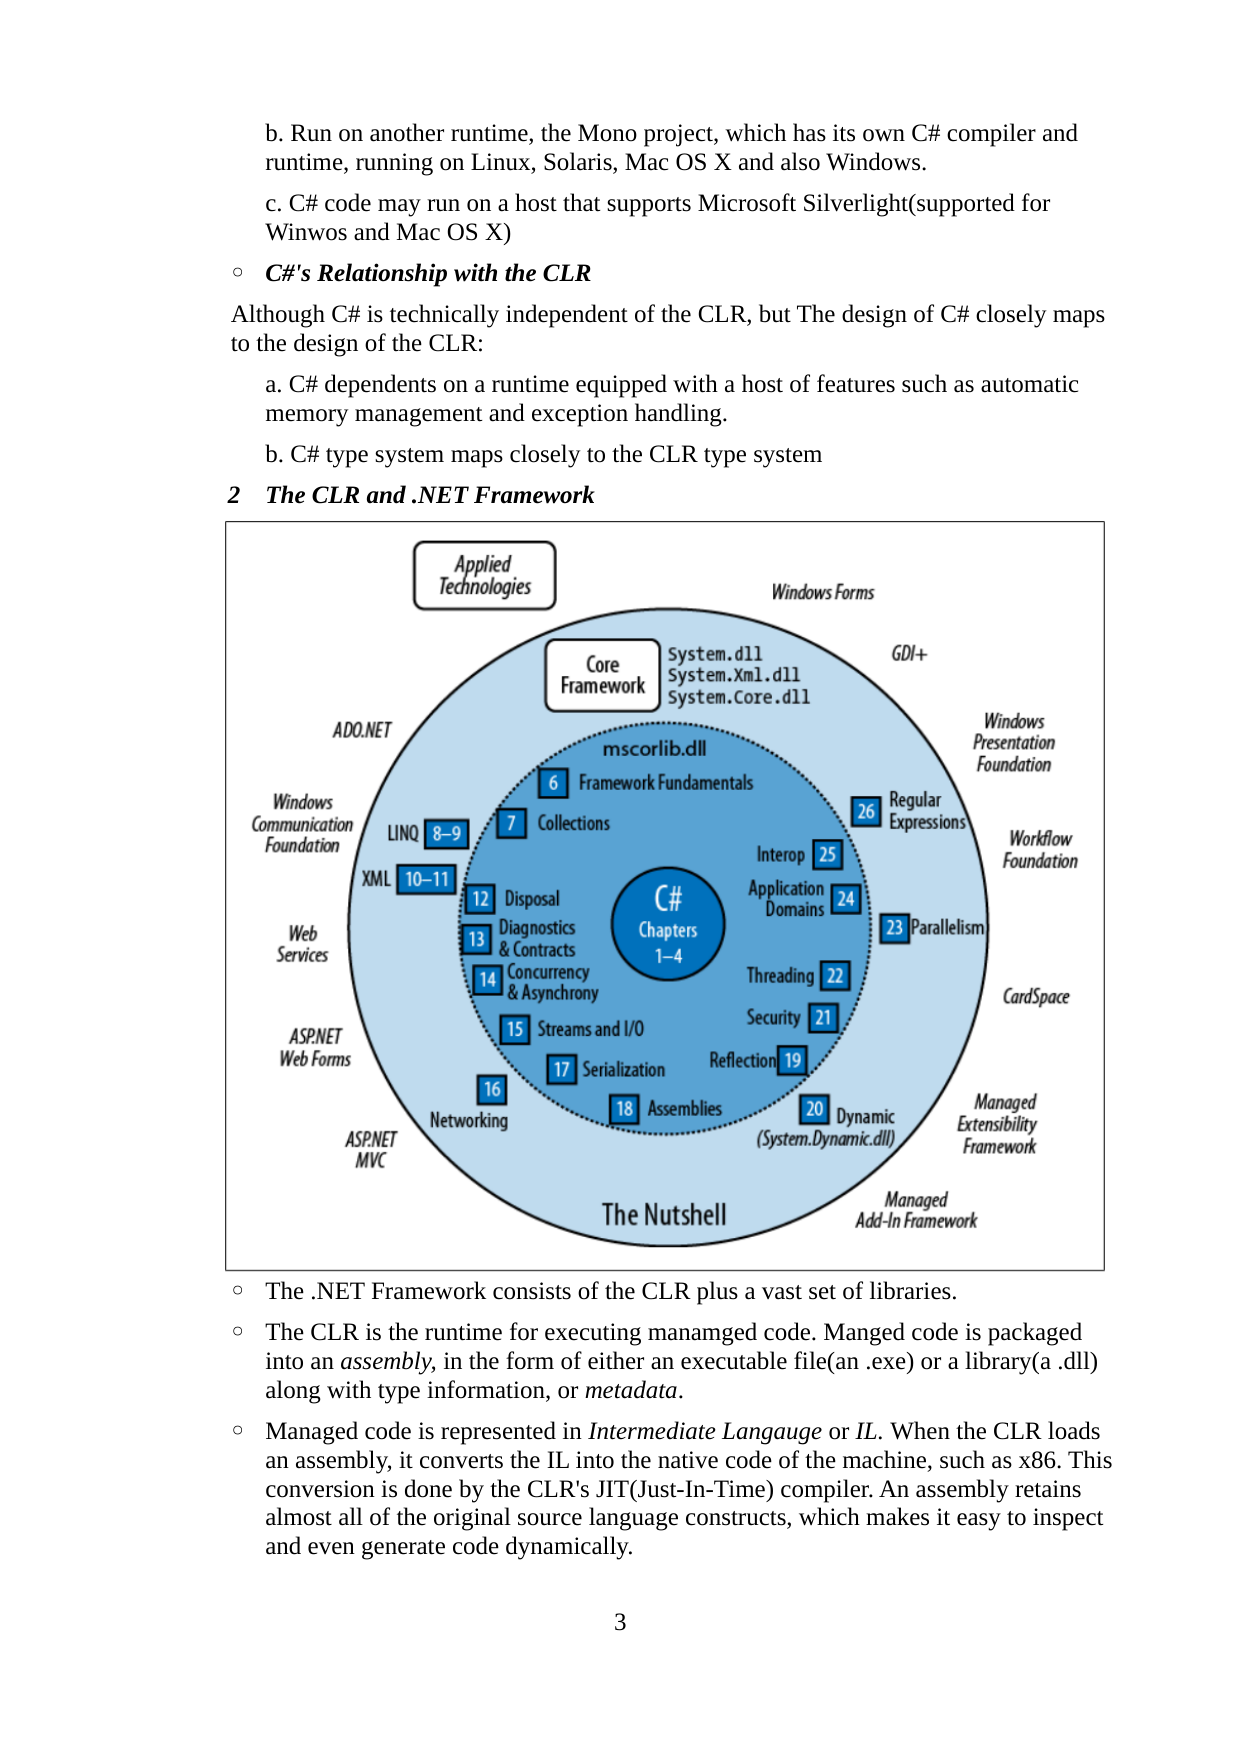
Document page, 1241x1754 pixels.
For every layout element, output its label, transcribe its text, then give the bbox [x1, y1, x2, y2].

list Managed code is represented in Intermediate Langauge or IL. When the CLR loads an assembly, it converts the IL into the native code of the machine, such as x86. This conversion is done by the CLR's JIT(Just-In-Time) compiler. An assembly retains almost all of the original source language constructs, which makes it easy to inspect and even generate code dynamically. [228, 1416, 1122, 1560]
list c. C# code may run on a host that supports Microsoft Silverlight(supported for Winwos and Mac OS X) [228, 188, 1122, 246]
list The CLR and .NET Framework [228, 481, 1122, 509]
list b. C# type system maps closely to the CLR type system [228, 439, 1122, 468]
list a. C# dependents on a runtime equipped with a host of features such as automatic memory management and exception handling. [228, 369, 1122, 427]
list C#'s Relationship with the CLR [228, 258, 1122, 287]
picture [218, 516, 1113, 1277]
list The CLR is the runtime for executing manamged code. Manged code is packaged into an assembly, in the form of either an executable file(an .exe) or a library(a .dll) along with type information, or metadata. [228, 1317, 1122, 1404]
list b. Run on another runtime, the Mono project, which has its own C# compiler and runtime, running on Linux, Solaris, Mac OS X and also Windows. [228, 118, 1122, 176]
list The .NET Framework consists of the CLR plus a vast set of libraries. [228, 522, 1122, 1305]
list Although C# is technically independent of the CLR, but The design of C# closely maps to the design of the CLR: [193, 299, 1122, 357]
